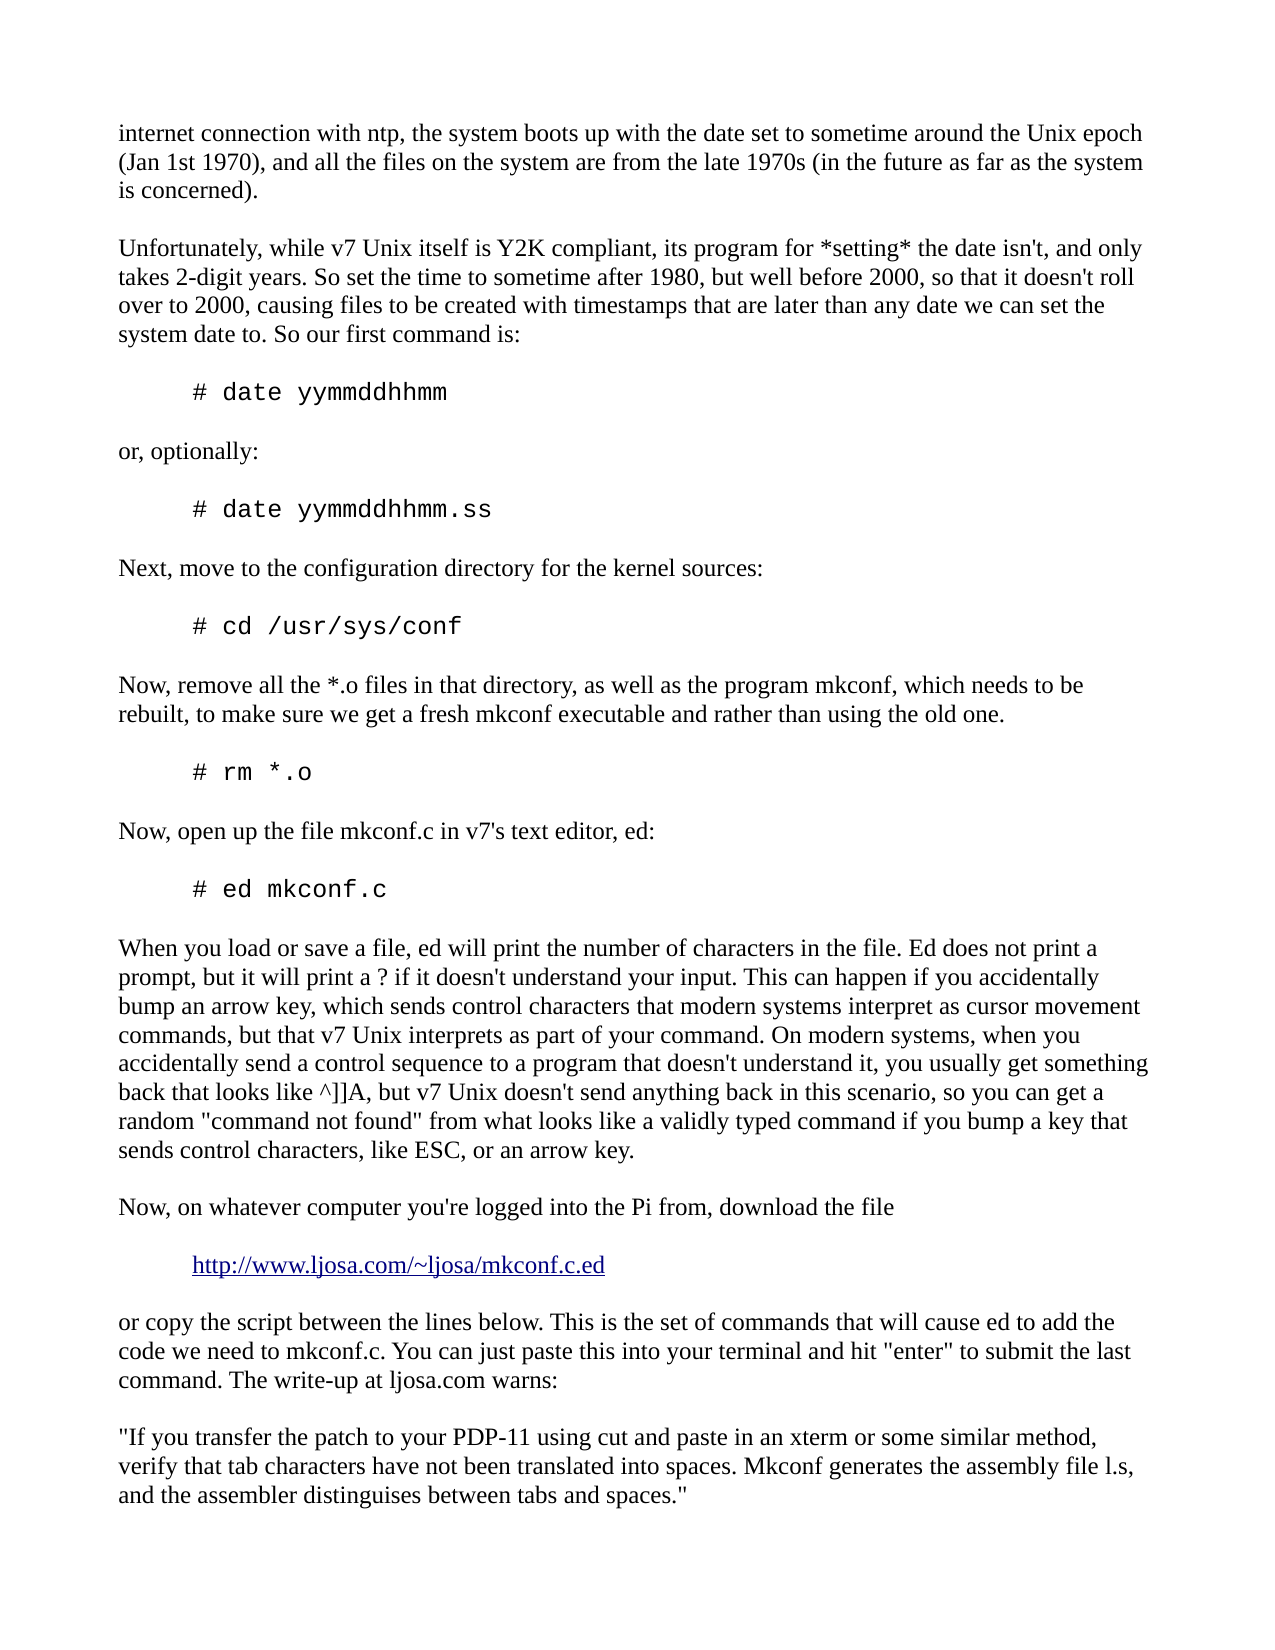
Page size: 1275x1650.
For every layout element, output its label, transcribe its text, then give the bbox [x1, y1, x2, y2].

text or, optionally: [118, 436, 1157, 465]
text When you load or save a file, ed will print the number of characters in the file. Ed does not print a prompt, but it will print a ? if it doesn't understand your input. This can happen if you accidentally bump an arrow key, which sends control characters that modern systems interpret as cursor movement commands, but that v7 Unix interprets as part of your command. On modern systems, when you accidentally send a control sequence to a program that doesn't understand it, you usually get something back that looks like ^]]A, but v7 Unix doesn't send anything back in this scenario, so you can get a random "command not found" from what looks like a validly typed command if you bump a key that sends control characters, like ESC, or an arrow key. [118, 933, 1157, 1163]
text Now, remove all the *.o files in that directory, as well as the program mkconf, which needs to be rebuilt, to make sure we get a fresh mkconf executable and rather than using the old one. [118, 671, 1157, 728]
text Unfortunately, while v7 Unix itself is Y2K compliant, its program for *setting* the date isn't, and only takes 2-digit years. So set the time to sometime after 1980, but well before 2000, so that it doesn't roll over to 2000, causing files to be created with timestamps that are later than any date we can set the system date to. So our first command is: [118, 233, 1157, 348]
text is concerned). [118, 176, 1157, 204]
text # rm *.o [118, 757, 1157, 788]
text # ed mkconf.c [118, 874, 1157, 905]
text or copy the script between the lines below. This is the set of commands that will cause ed to add the code we need to mkconf.c. You can just paste this into your terminal and hit "enter" to submit the last command. The write-up at ljosa.com warns: [118, 1307, 1157, 1393]
text "If you transfer the patch to your PDP-11 using cut and paste in an xterm or some similar method, verify that tab characters have not been translated into spaces. Mkconf generates the assembly file l.s, and the assembler distinguises between tabs and spaces." [118, 1422, 1157, 1508]
text # cd /usr/sys/conf [118, 611, 1157, 642]
text # date yymmddhhmm [118, 377, 1157, 408]
text http://www.ljosa.com/~ljosa/mkconf.c.ed [118, 1250, 1157, 1278]
text Next, move to the configuration directory for the kernel sources: [118, 553, 1157, 582]
text Now, open up the file mkconf.c in v7's text editor, ed: [118, 816, 1157, 845]
text Now, on whatever computer you're logged into the Pi from, download the file [118, 1192, 1157, 1221]
text internet connection with ntp, the system boots up with the date set to sometime around the Unix epoch (Jan 1st 1970), and all the files on the system are from the late 1970s (in the future as far as the system [118, 118, 1157, 176]
text # date yymmddhhmm.ss [118, 494, 1157, 525]
